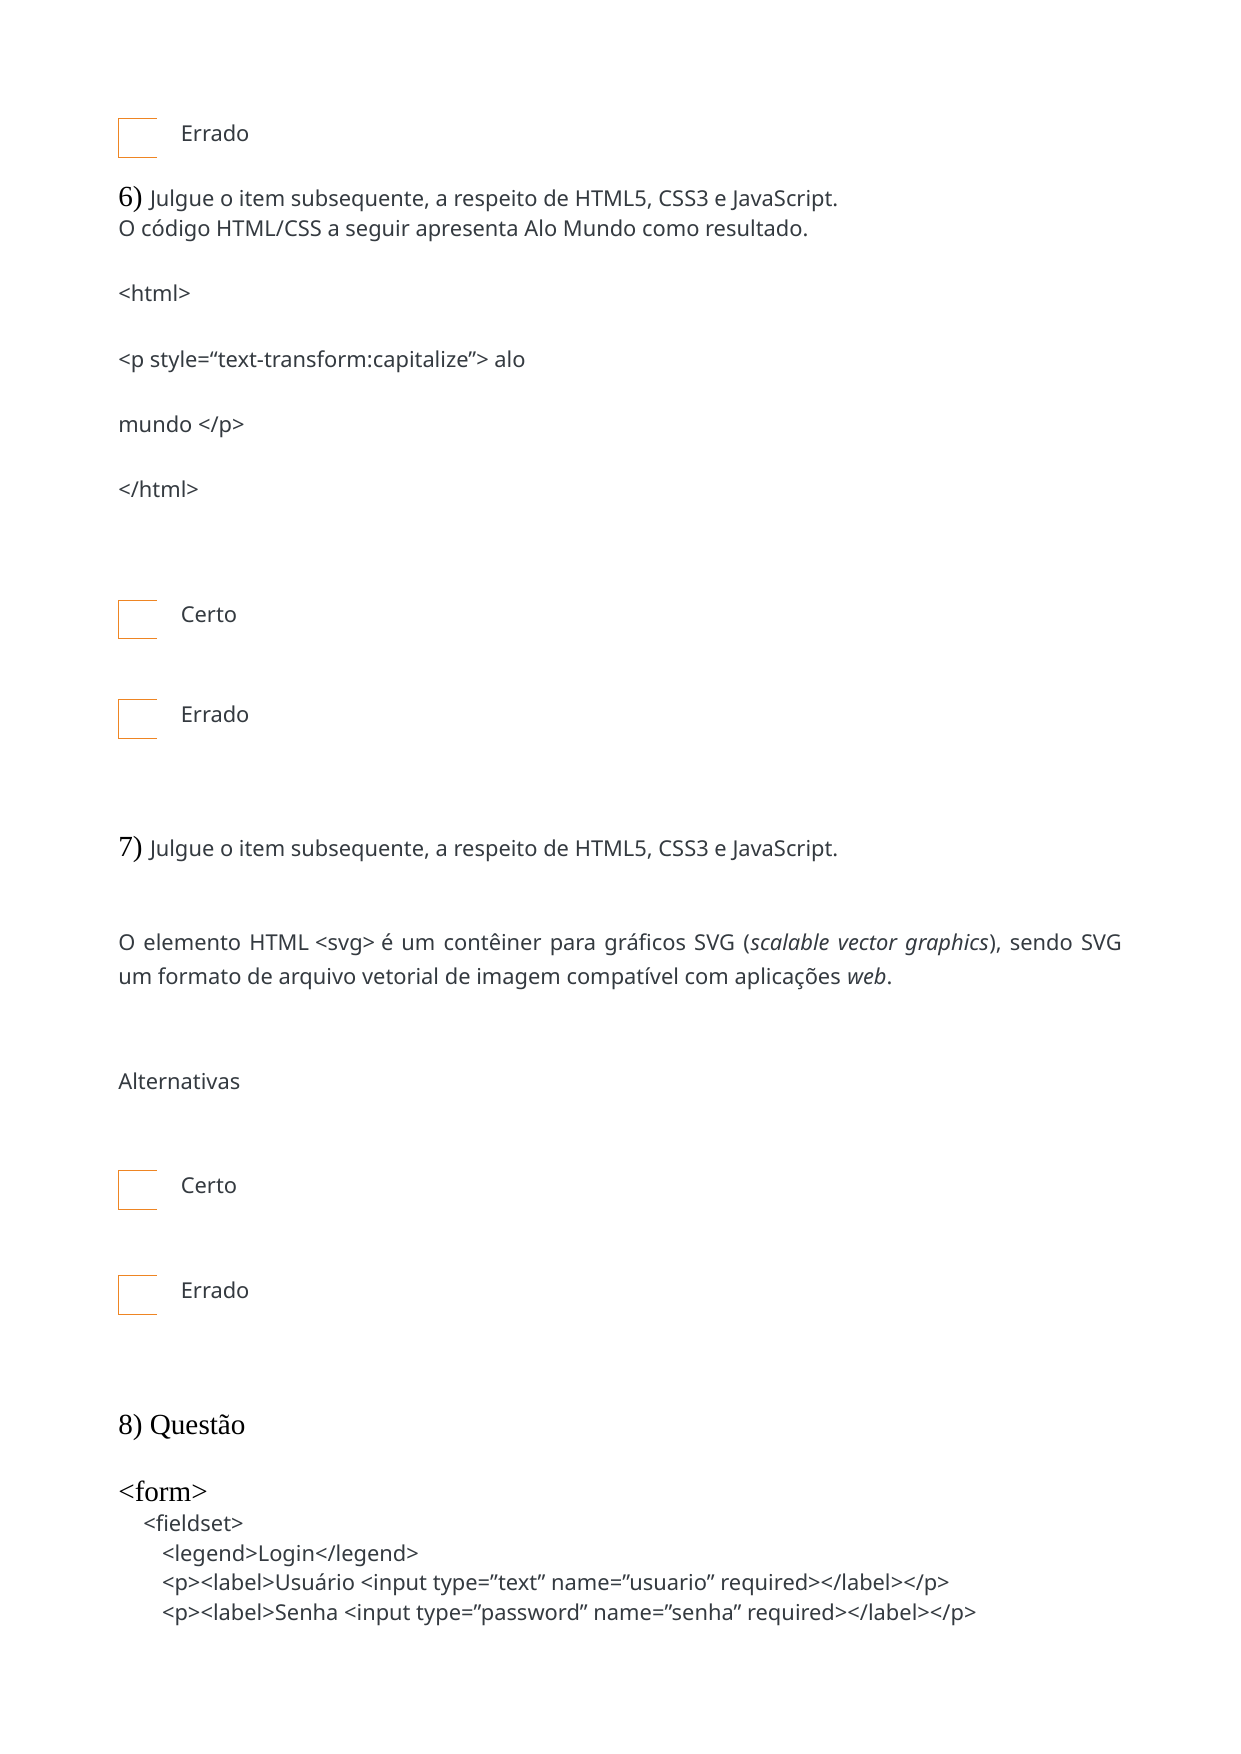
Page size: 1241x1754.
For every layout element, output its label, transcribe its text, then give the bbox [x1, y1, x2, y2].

text Errado [119, 699, 1122, 738]
text 8) Questão [118, 1407, 1122, 1441]
text <p style=“text-transform:capitalize”> alo [118, 344, 1122, 373]
text <fieldset> [118, 1508, 1122, 1538]
text <html> [118, 278, 1122, 308]
text <p><label>Senha <input type=”password” name=”senha” required></label></p> [118, 1597, 1122, 1627]
text O código HTML/CSS a seguir apresenta Alo Mundo como resultado. [118, 213, 1122, 243]
text 7) Julgue o item subsequente, a respeito de HTML5, CSS3 e JavaScript. [118, 829, 1122, 863]
text </html> [118, 474, 1122, 504]
text Alternativas [118, 1066, 1122, 1096]
text mundo </p> [118, 409, 1122, 439]
text Errado [119, 118, 1122, 157]
text Certo [118, 599, 1122, 638]
text Certo [119, 1170, 1122, 1209]
text O elemento HTML <svg> é um contêiner para gráficos SVG (scalable vector graphics), sendo SVG um formato de arquivo vetorial de imagem compatível com aplicações web. [118, 927, 1122, 991]
text <legend>Login</legend> [118, 1538, 1122, 1567]
text 6) Julgue o item subsequente, a respeito de HTML5, CSS3 e JavaScript. [118, 179, 1122, 213]
text <p><label>Usuário <input type=”text” name=”usuario” required></label></p> [118, 1567, 1122, 1597]
text Errado [119, 1275, 1122, 1314]
text <form> [118, 1474, 1122, 1508]
